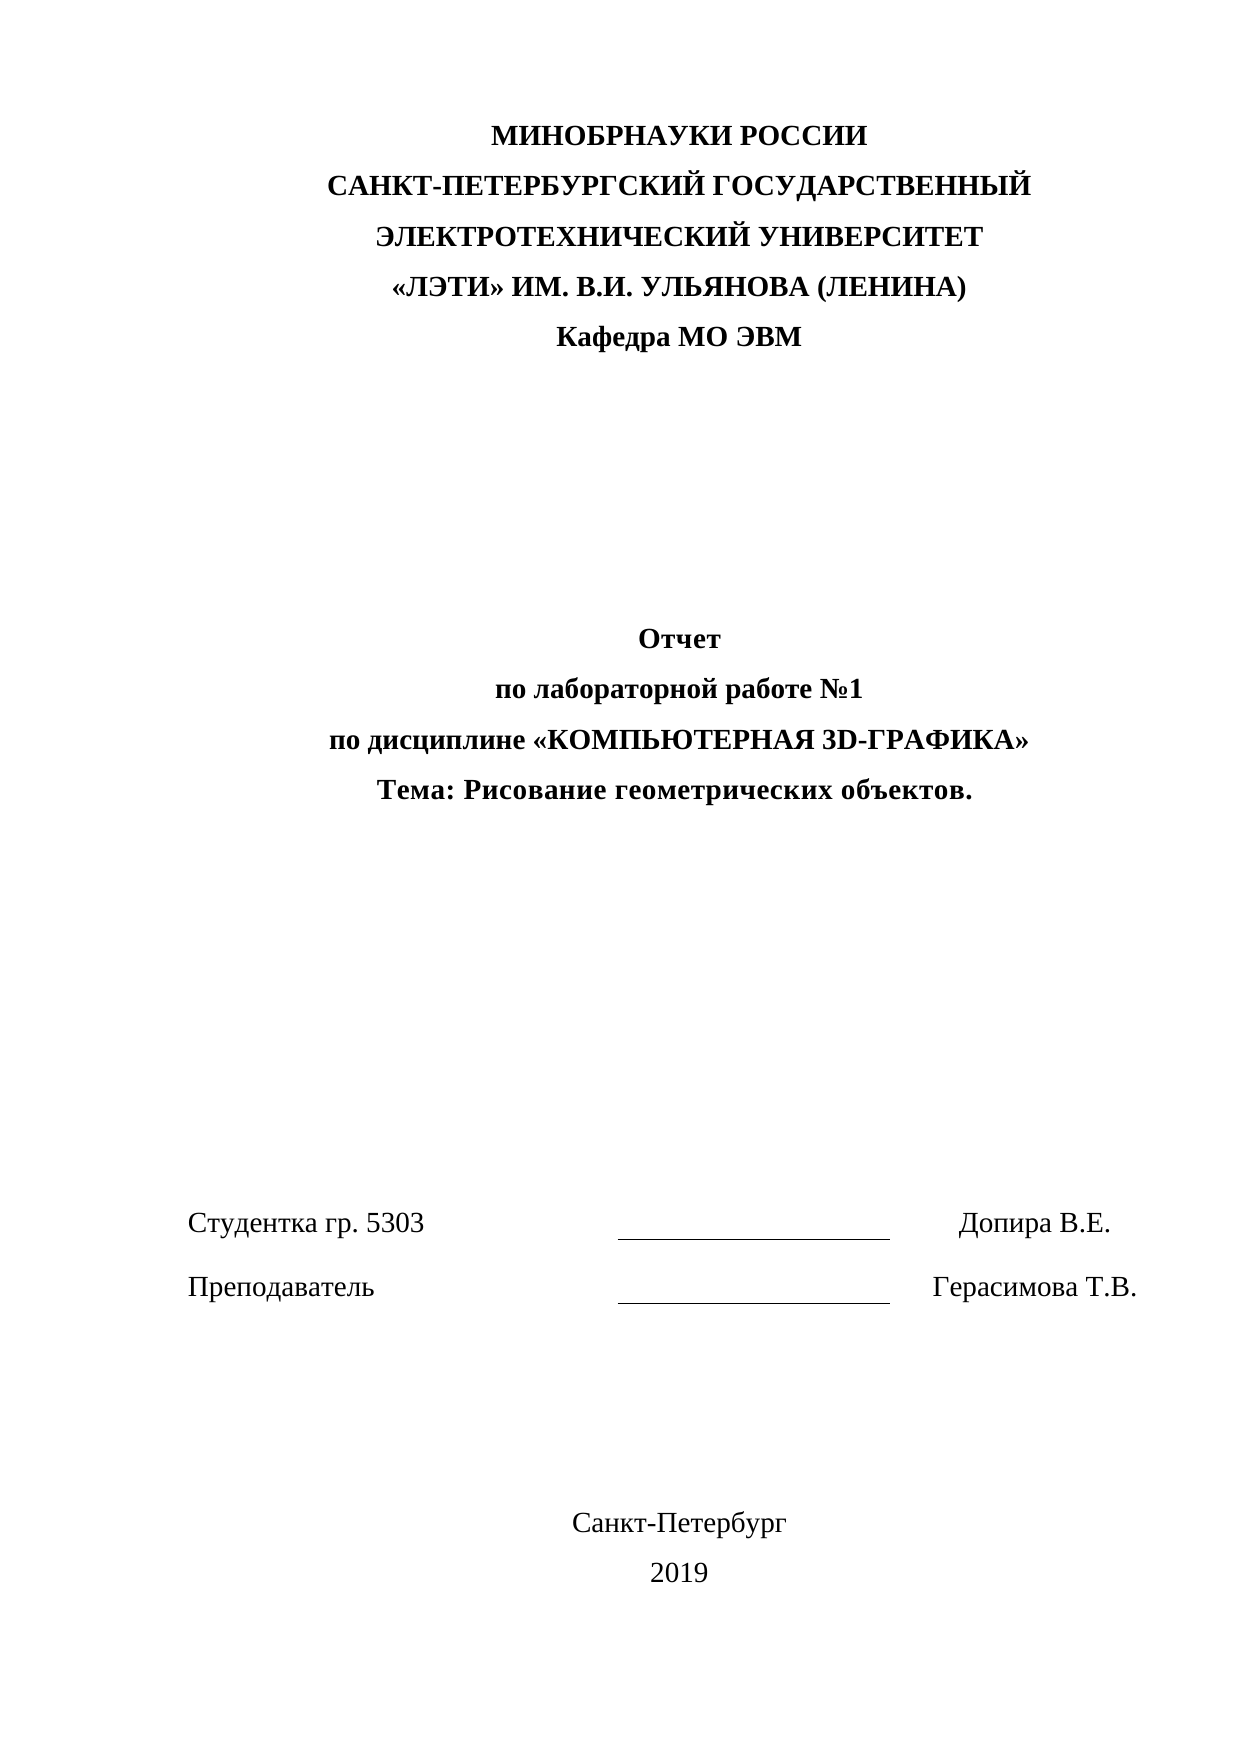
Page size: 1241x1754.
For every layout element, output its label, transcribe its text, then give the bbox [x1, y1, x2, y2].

text Отчет [177, 621, 1181, 655]
table_cell Преподаватель [176, 1239, 618, 1303]
table_header Студентка гр. 5303 [176, 1175, 618, 1239]
table_header [618, 1175, 890, 1239]
text Санкт-Петербург [177, 1505, 1181, 1538]
text Санкт-Петербургский государственный [177, 168, 1181, 202]
table_cell [618, 1240, 890, 1303]
text 2019 [177, 1555, 1181, 1589]
table_cell Герасимова Т.В. [890, 1239, 1180, 1303]
text по лабораторной работе №1 [177, 672, 1181, 705]
text «ЛЭТИ» им. В.И. Ульянова (Ленина) [177, 269, 1181, 303]
text Кафедра МО ЭВМ [177, 319, 1181, 353]
text электротехнический университет [177, 219, 1181, 252]
text Тема: Рисование геометрических объектов. [177, 772, 1181, 806]
text МИНОБРНАУКИ РОССИИ [177, 118, 1181, 152]
text по дисциплине «КОМПЬЮТЕРНАЯ 3D-ГРАФИКА» [177, 722, 1181, 755]
table_header Допира В.Е. [890, 1175, 1180, 1239]
